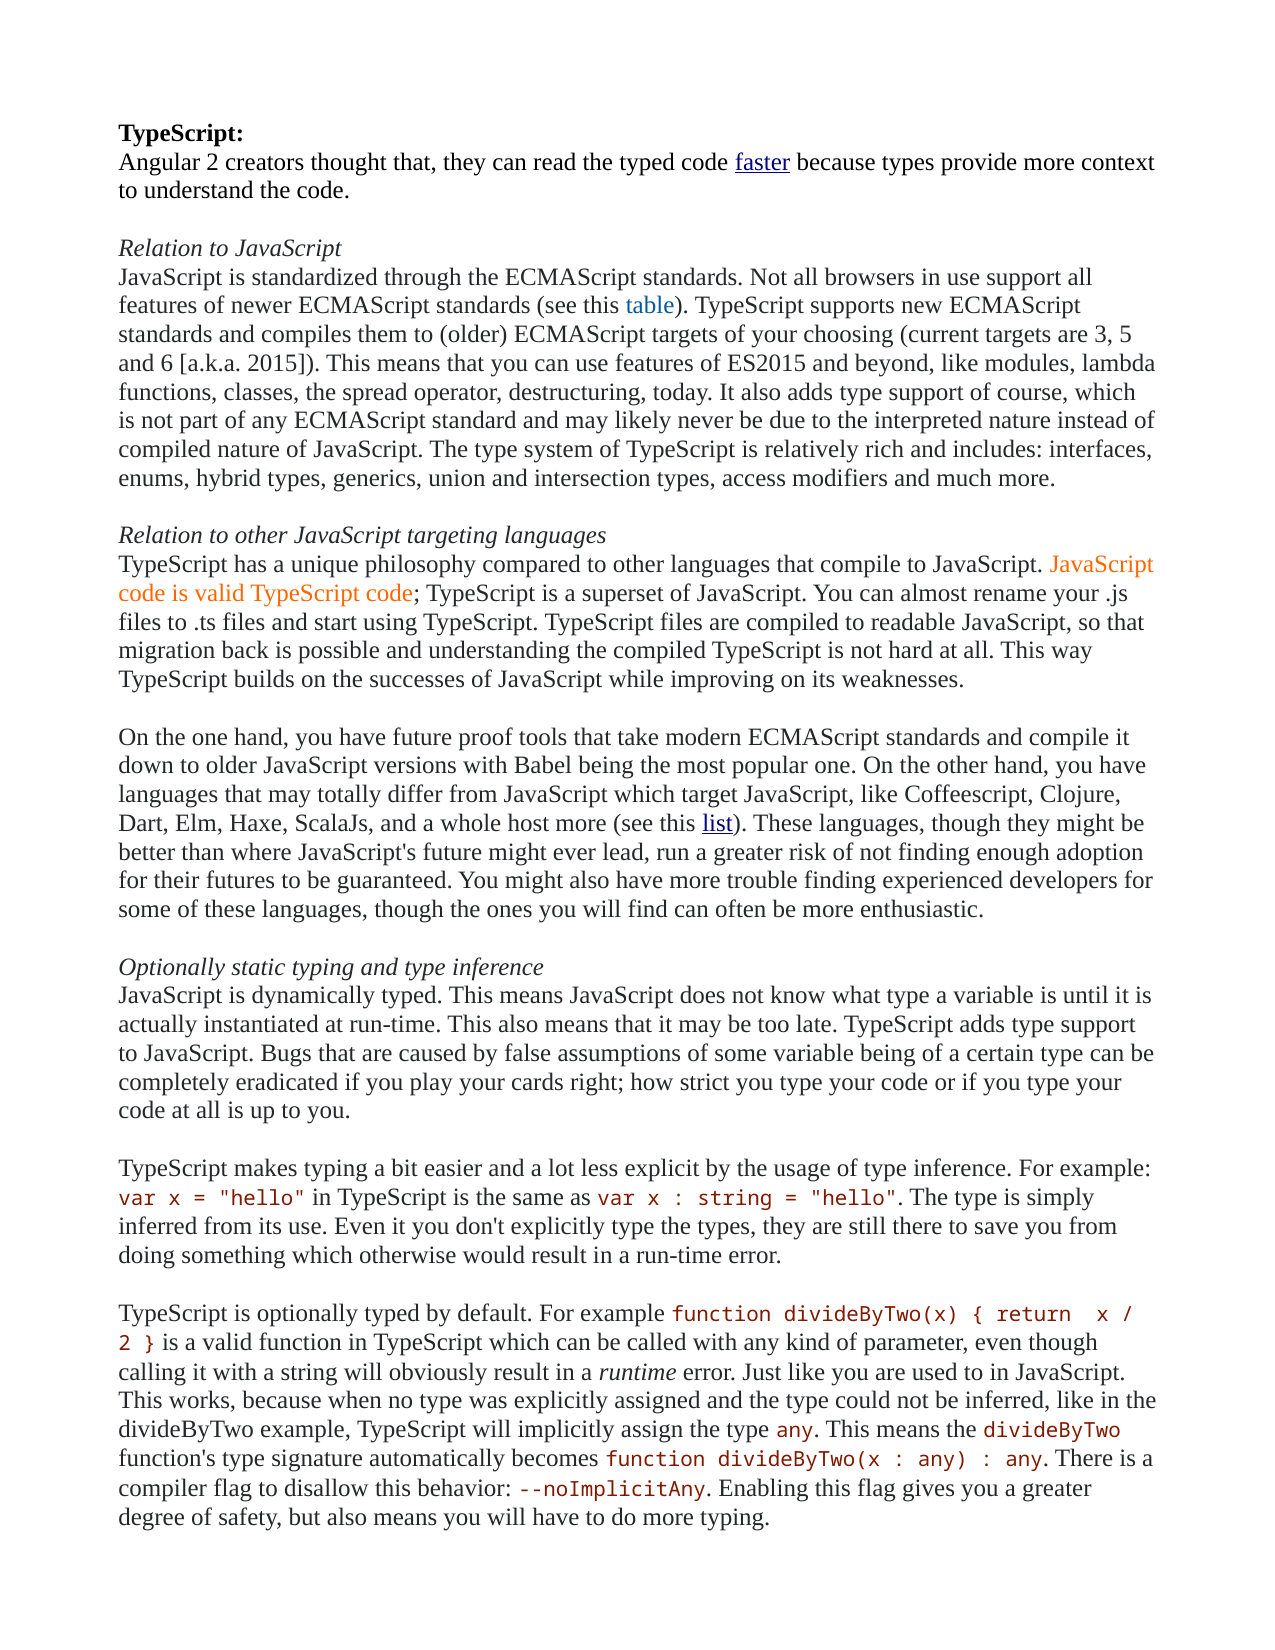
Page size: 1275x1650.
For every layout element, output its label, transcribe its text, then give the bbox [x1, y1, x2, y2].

text Angular 2 creators thought that, they can read the typed code faster because types provide more context to understand the code. [118, 147, 1157, 204]
text JavaScript is dynamically typed. This means JavaScript does not know what type a variable is until it is actually instantiated at run-time. This also means that it may be too late. TypeScript adds type support to JavaScript. Bugs that are caused by false assumptions of some variable being of a certain type can be completely eradicated if you play your cards right; how strict you type your code or if you type your code at all is up to you. [118, 981, 1157, 1124]
text TypeScript: [118, 118, 1157, 147]
text TypeScript has a unique philosophy compared to other languages that compile to JavaScript. JavaScript code is valid TypeScript code; TypeScript is a superset of JavaScript. You can almost rename your .js files to .ts files and start using TypeScript. TypeScript files are compiled to readable JavaScript, so that migration back is possible and understanding the compiled TypeScript is not hard at all. This way TypeScript builds on the successes of JavaScript while improving on its weaknesses. [118, 549, 1157, 693]
text Optionally static typing and type inference [118, 952, 1157, 981]
text TypeScript makes typing a bit easier and a lot less explicit by the usage of type inference. For example: var x = "hello" in TypeScript is the same as var x : string = "hello". The type is simply inferred from its use. Even it you don't explicitly type the types, they are still there to save you from doing something which otherwise would result in a run-time error. [118, 1153, 1157, 1269]
text TypeScript is optionally typed by default. For example function divideByTwo(x) { return x / 2 } is a valid function in TypeScript which can be called with any kind of parameter, even though calling it with a string will obviously result in a runtime error. Just like you are used to in JavaScript. This works, because when no type was explicitly assigned and the type could not be inferred, like in the divideByTwo example, TypeScript will implicitly assign the type any. This means the divideByTwo function's type signature automatically becomes function divideByTwo(x : any) : any. There is a compiler flag to disallow this behavior: --noImplicitAny. Enabling this flag gives you a greater degree of safety, but also means you will have to do more typing. [118, 1298, 1157, 1531]
text On the one hand, you have future proof tools that take modern ECMAScript standards and compile it down to older JavaScript versions with Babel being the most popular one. On the other hand, you have languages that may totally differ from JavaScript which target JavaScript, like Coffeescript, Clojure, Dart, Elm, Haxe, ScalaJs, and a whole host more (see this list). These languages, though they might be better than where JavaScript's future might ever lead, run a greater risk of not finding enough adoption for their futures to be guaranteed. You might also have more trouble finding experienced developers for some of these languages, though the ones you will find can often be more enthusiastic. [118, 722, 1157, 923]
text JavaScript is standardized through the ECMAScript standards. Not all browsers in use support all features of newer ECMAScript standards (see this table). TypeScript supports new ECMAScript standards and compiles them to (older) ECMAScript targets of your choosing (current targets are 3, 5 and 6 [a.k.a. 2015]). This means that you can use features of ES2015 and beyond, like modules, lambda functions, classes, the spread operator, destructuring, today. It also adds type support of course, which is not part of any ECMAScript standard and may likely never be due to the interpreted nature instead of compiled nature of JavaScript. The type system of TypeScript is relatively rich and includes: interfaces, enums, hybrid types, generics, union and intersection types, access modifiers and much more. [118, 262, 1157, 492]
text Relation to JavaScript [118, 233, 1157, 262]
text Relation to other JavaScript targeting languages [118, 521, 1157, 549]
